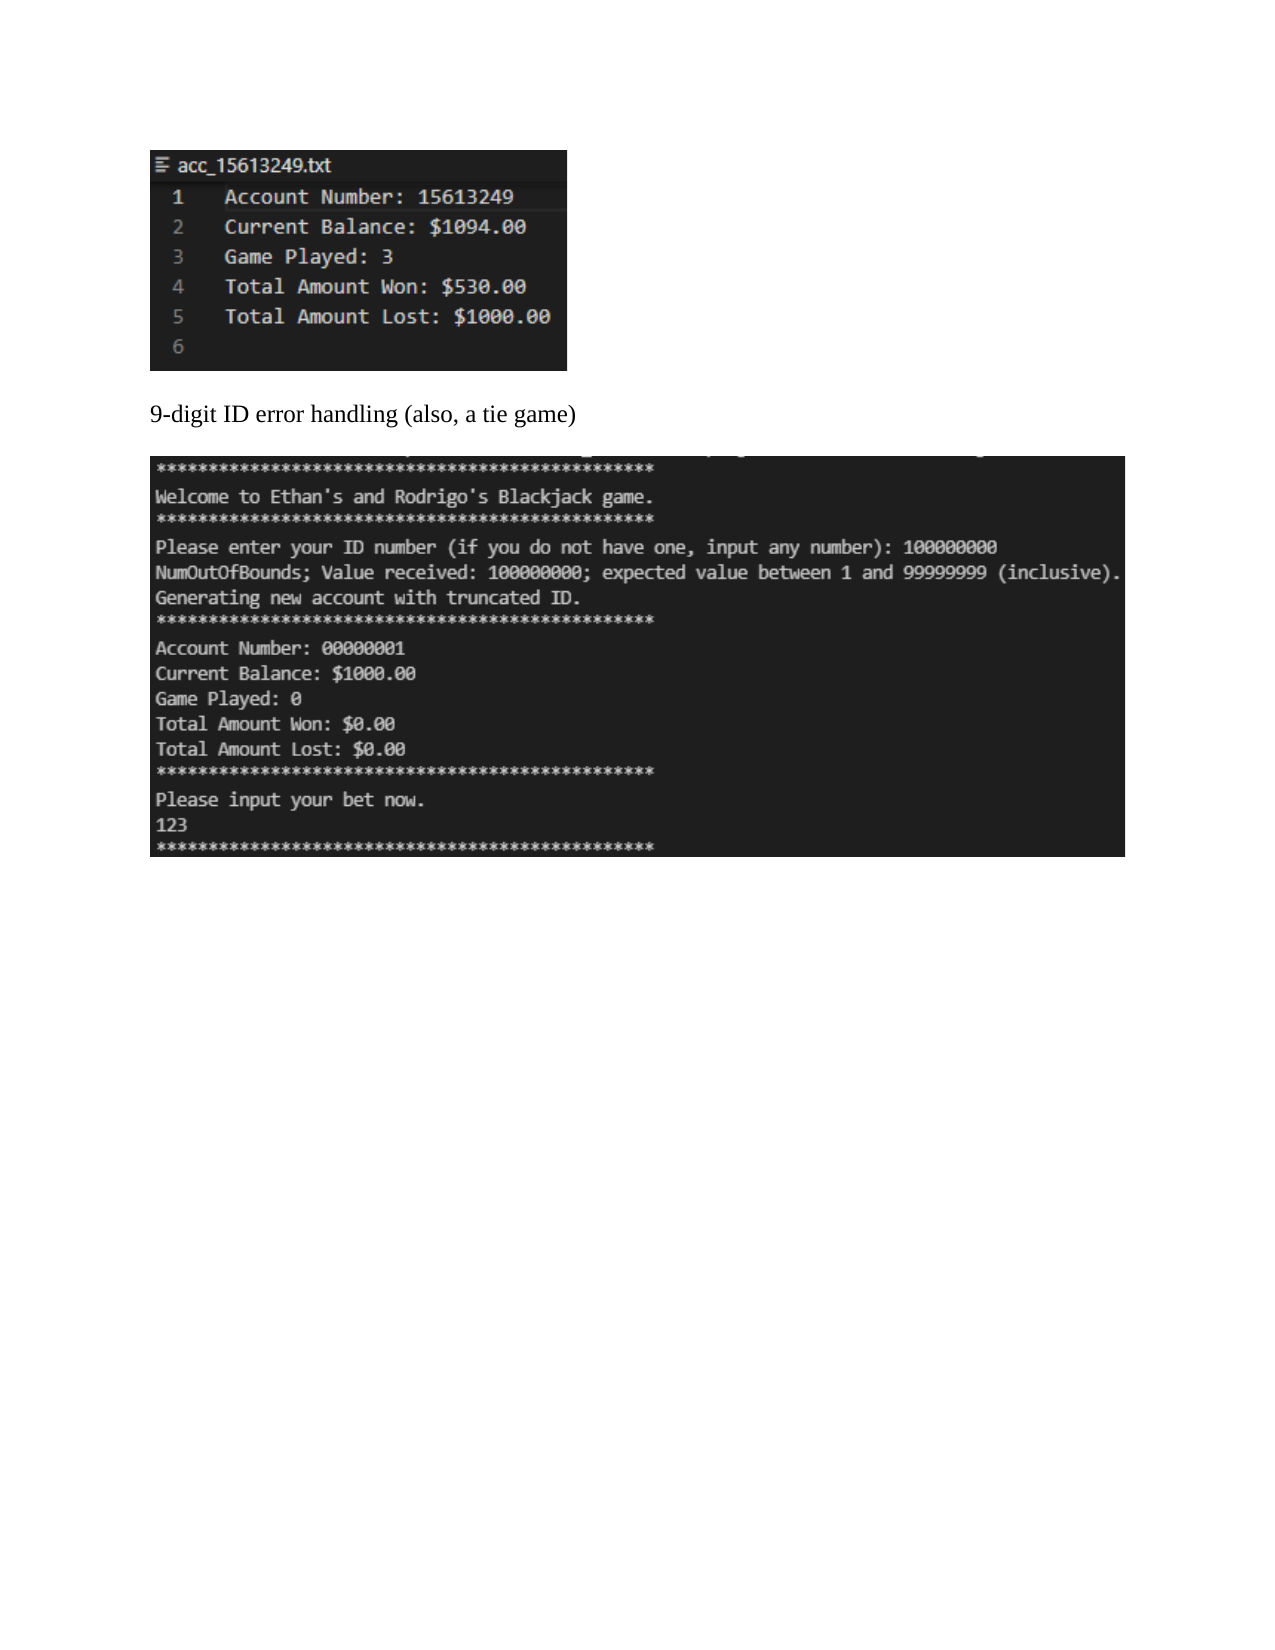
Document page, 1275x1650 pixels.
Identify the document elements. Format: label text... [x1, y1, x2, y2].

picture [150, 150, 568, 371]
text 9-digit ID error handling (also, a tie game) [150, 399, 1125, 428]
picture [150, 456, 1125, 857]
